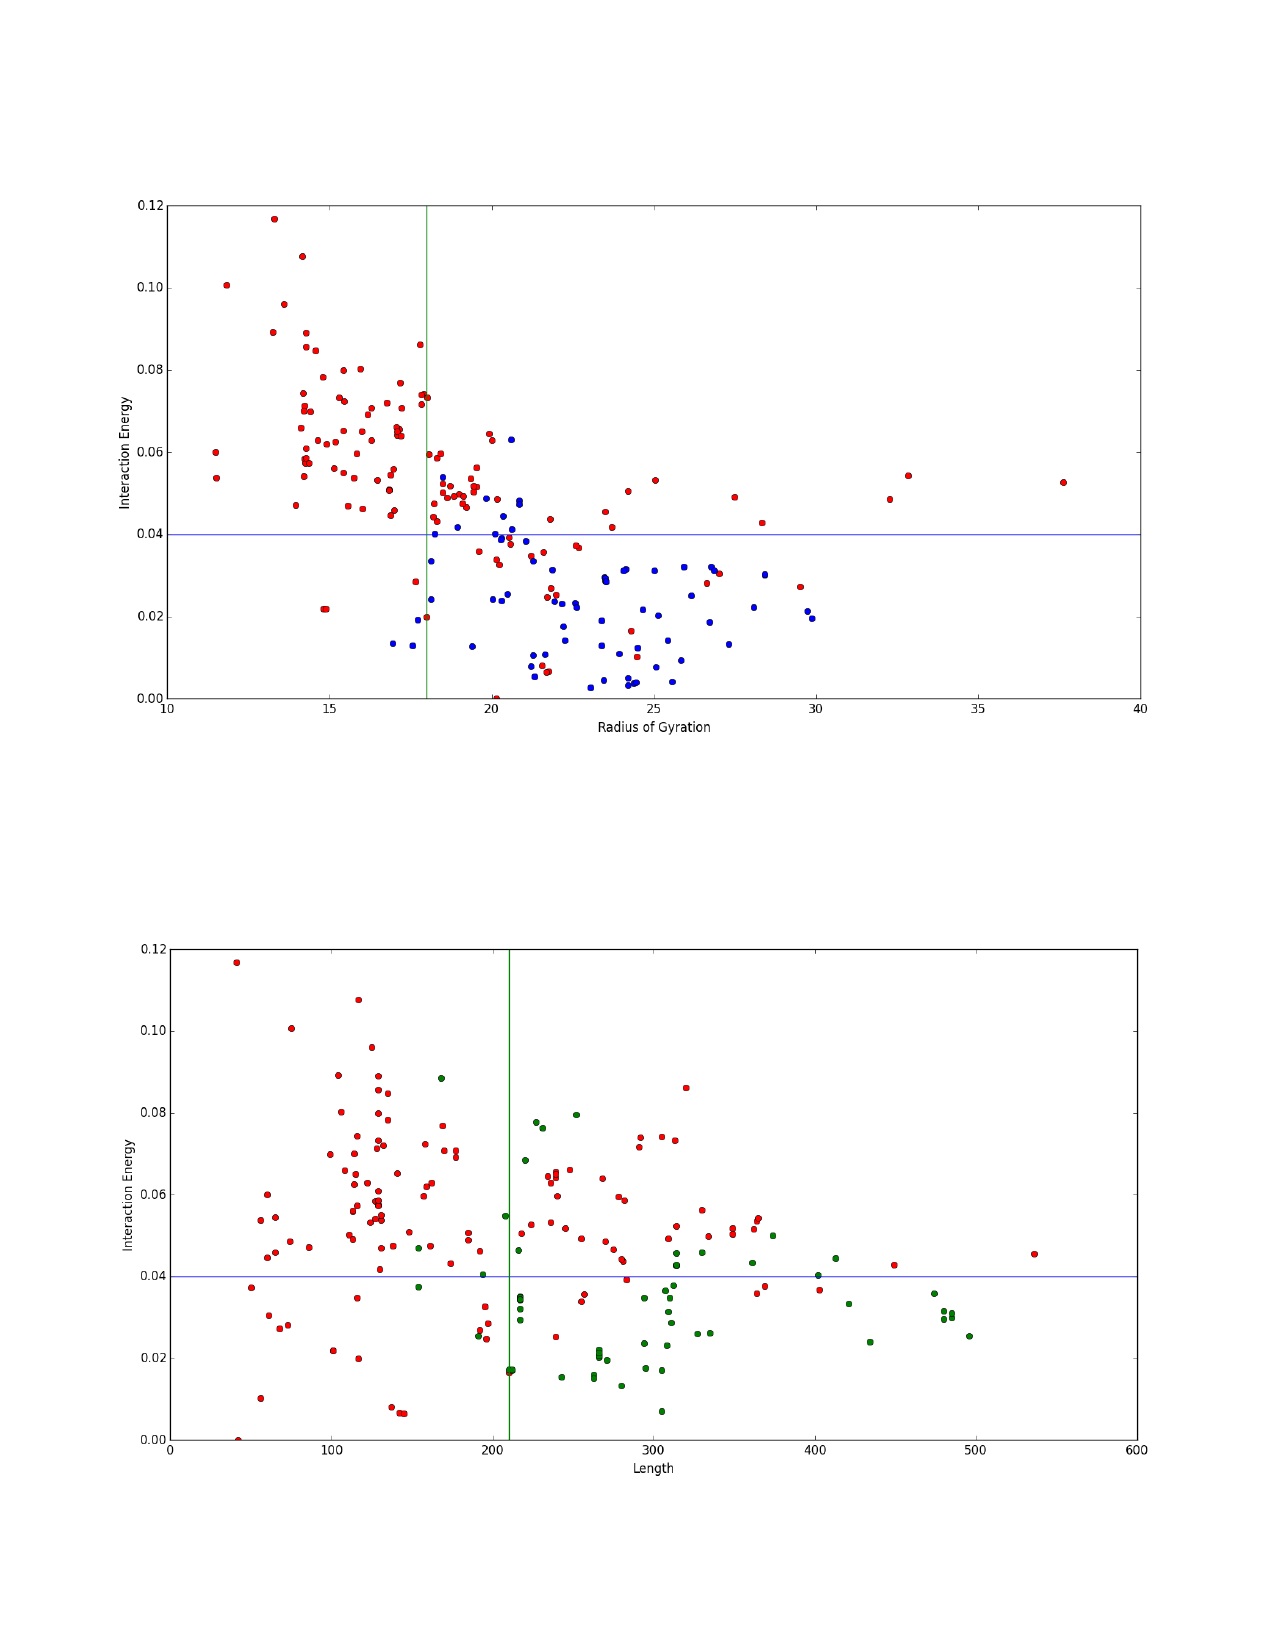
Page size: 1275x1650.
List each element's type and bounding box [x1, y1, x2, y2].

picture [14, 888, 1261, 1501]
picture [10, 144, 1265, 760]
